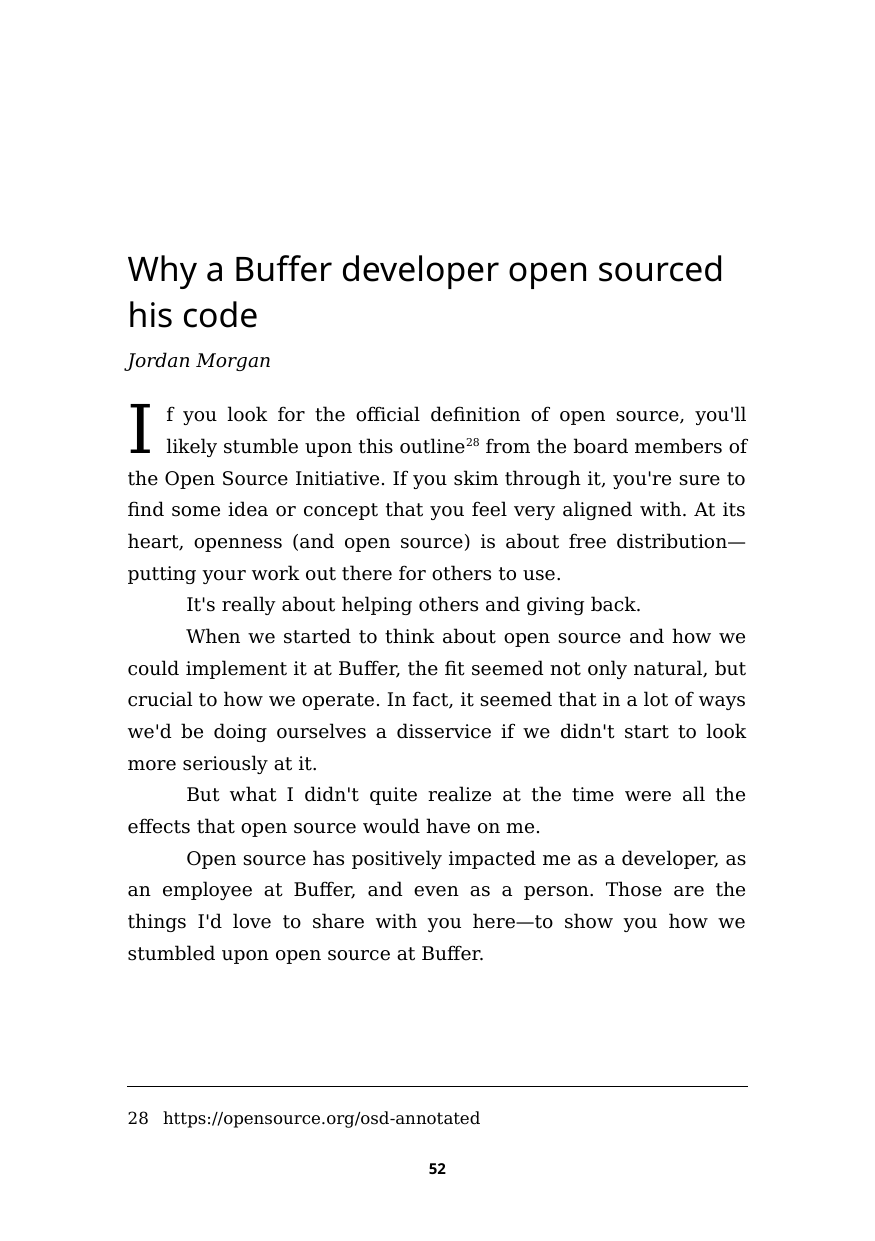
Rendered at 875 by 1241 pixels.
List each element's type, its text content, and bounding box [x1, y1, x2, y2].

text When we started to think about open source and how we could implement it at Buffer, the fit seemed not only natural, but crucial to how we operate. In fact, it seemed that in a lot of ways we'd be doing ourselves a disservice if we didn't start to look more seriously at it. [127, 626, 747, 774]
text Jordan Morgan [127, 350, 747, 372]
text It's really about helping others and giving back. [127, 594, 747, 616]
text If you look for the official definition of open source, you'll likely stumble upon this outline from the board members of the Open Source Initiative. If you skim through it, you're sure to find some idea or concept that you feel very aligned with. At its heart, openness (and open source) is about free distribution—putting your work out there for others to use. [127, 404, 747, 584]
text Open source has positively impacted me as a developer, as an employee at Buffer, and even as a person. Those are the things I'd love to share with you here—to show you how we stumbled upon open source at Buffer. [127, 848, 747, 964]
text https://opensource.org/osd-annotated [127, 1109, 747, 1128]
text But what I didn't quite realize at the time were all the effects that open source would have on me. [127, 784, 747, 838]
subtitle Why a Buffer developer open sourced his code [127, 246, 747, 338]
